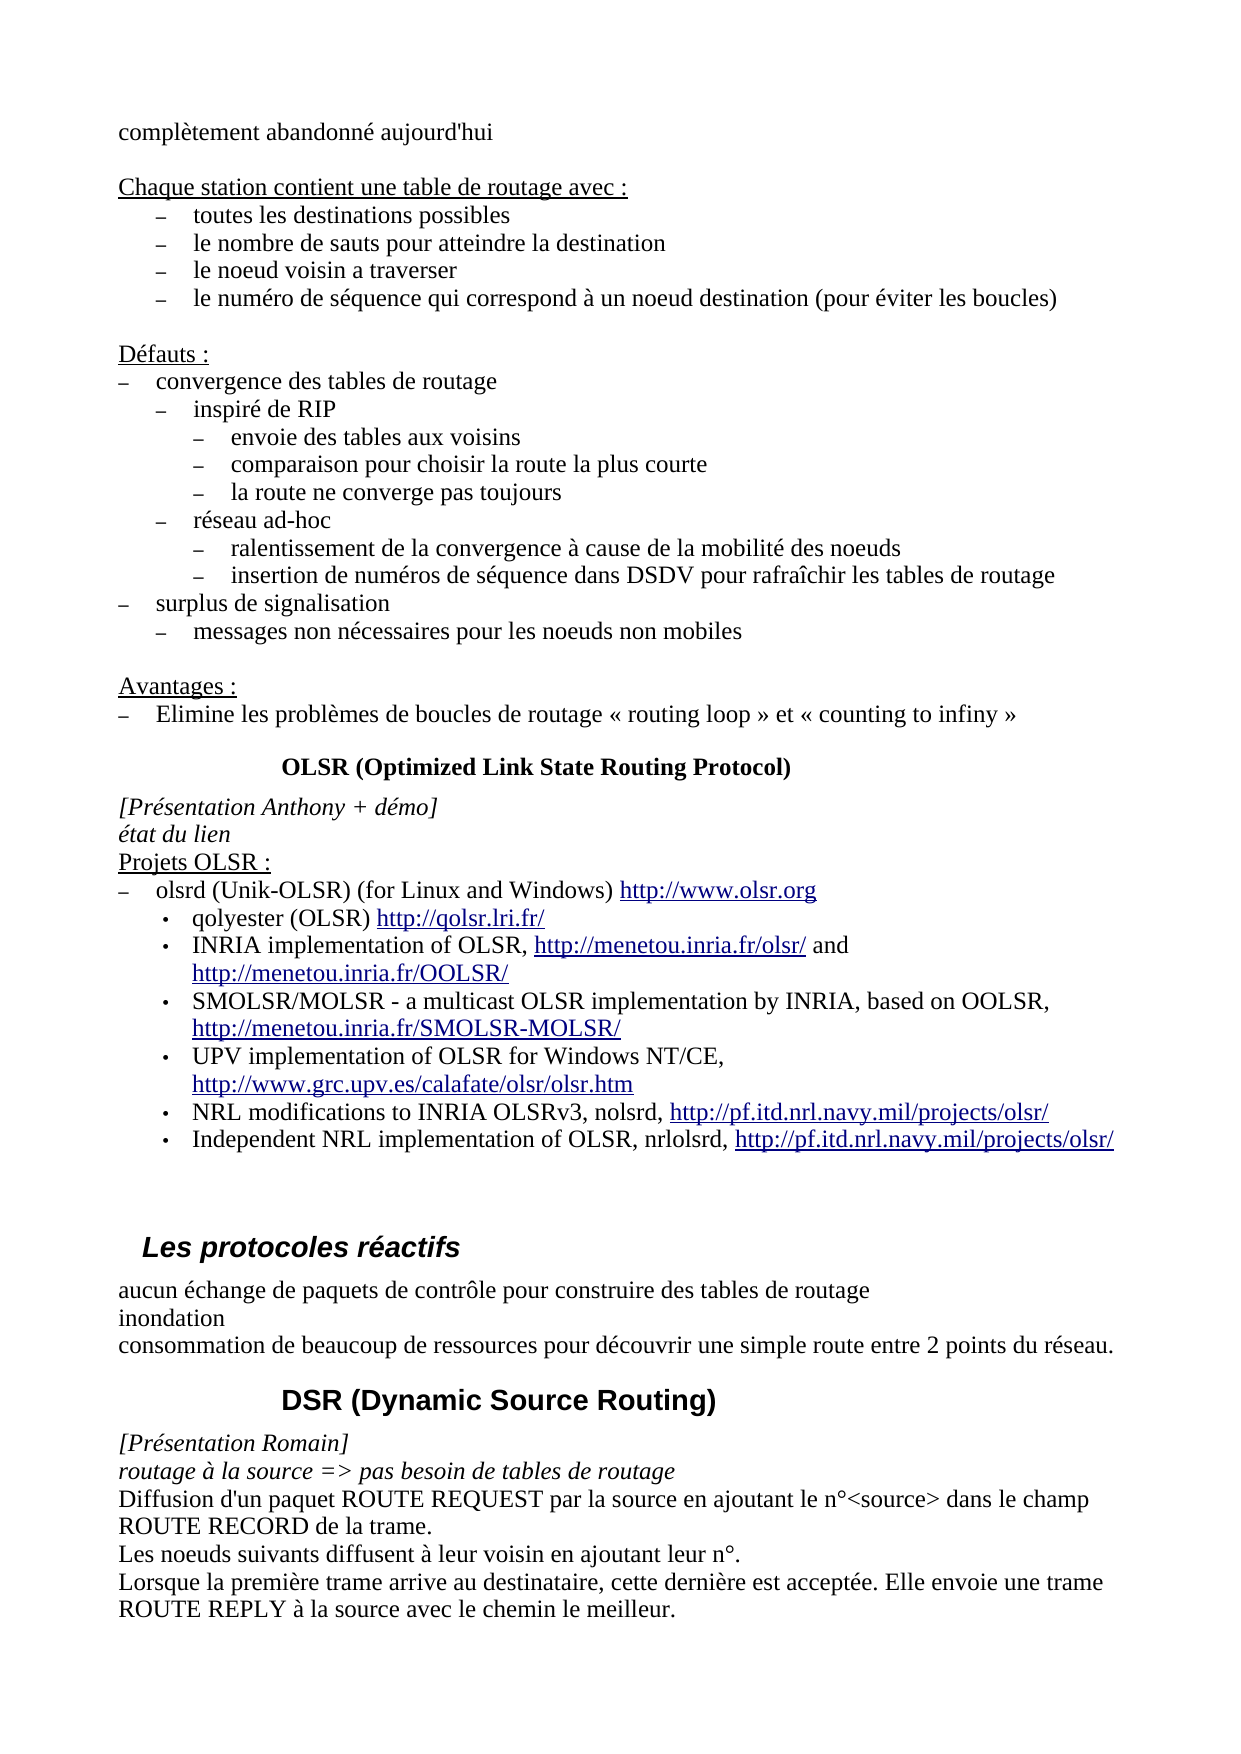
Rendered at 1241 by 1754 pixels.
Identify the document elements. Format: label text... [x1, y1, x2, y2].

list Elimine les problèmes de boucles de routage « routing loop » et « counting to infiny » [118, 700, 1122, 728]
list le numéro de séquence qui correspond à un noeud destination (pour éviter les boucles) [156, 284, 1122, 312]
list comparaison pour choisir la route la plus courte [193, 451, 1122, 478]
list olsrd (Unik-OLSR) (for Linux and Windows) http://www.olsr.org [118, 876, 1122, 904]
text [Présentation Romain] [118, 1429, 1122, 1457]
list surplus de signalisation [118, 589, 1122, 617]
text Lorsque la première trame arrive au destinataire, cette dernière est acceptée. Elle envoie une trame ROUTE REPLY à la source avec le chemin le meilleur. [118, 1568, 1122, 1623]
list le noeud voisin a traverser [156, 257, 1122, 284]
subtitle OLSR (Optimized Link State Routing Protocol) [243, 753, 1122, 780]
list UPV implementation of OLSR for Windows NT/CE, http://www.grc.upv.es/calafate/olsr/olsr.htm [162, 1042, 1122, 1098]
list réseau ad-hoc [156, 506, 1122, 534]
text état du lien [118, 821, 1122, 848]
text inondation [118, 1304, 1122, 1331]
list convergence des tables de routage [118, 367, 1122, 395]
text consommation de beaucoup de ressources pour découvrir une simple route entre 2 points du réseau. [118, 1331, 1122, 1359]
list inspiré de RIP [156, 395, 1122, 423]
text Avantages : [118, 672, 1122, 700]
list qolyester (OLSR) http://qolsr.lri.fr/ [162, 904, 1122, 931]
list INRIA implementation of OLSR, http://menetou.inria.fr/olsr/ and http://menetou.inria.fr/OOLSR/ [162, 931, 1122, 987]
text Projets OLSR : [118, 848, 1122, 876]
list SMOLSR/MOLSR - a multicast OLSR implementation by INRIA, based on OOLSR, http://menetou.inria.fr/SMOLSR-MOLSR/ [162, 987, 1122, 1042]
text complètement abandonné aujourd'hui [118, 118, 1122, 146]
text aucun échange de paquets de contrôle pour construire des tables de routage [118, 1276, 1122, 1304]
subtitle Les protocoles réactifs [142, 1231, 1122, 1264]
list NRL modifications to INRIA OLSRv3, nolsrd, http://pf.itd.nrl.navy.mil/projects/olsr/ [162, 1098, 1122, 1125]
list Independent NRL implementation of OLSR, nrlolsrd, http://pf.itd.nrl.navy.mil/projects/olsr/ [162, 1125, 1122, 1153]
list ralentissement de la convergence à cause de la mobilité des noeuds [193, 534, 1122, 561]
text Défauts : [118, 340, 1122, 367]
list toutes les destinations possibles [156, 201, 1122, 229]
subtitle DSR (Dynamic Source Routing) [243, 1384, 1122, 1417]
list messages non nécessaires pour les noeuds non mobiles [156, 617, 1122, 644]
list le nombre de sauts pour atteindre la destination [156, 229, 1122, 257]
list la route ne converge pas toujours [193, 478, 1122, 506]
text Les noeuds suivants diffusent à leur voisin en ajoutant leur n°. [118, 1540, 1122, 1568]
text Chaque station contient une table de routage avec : [118, 173, 1122, 201]
text [Présentation Anthony + démo] [118, 793, 1122, 821]
list insertion de numéros de séquence dans DSDV pour rafraîchir les tables de routage [193, 561, 1122, 589]
text routage à la source => pas besoin de tables de routage [118, 1457, 1122, 1485]
text Diffusion d'un paquet ROUTE REQUEST par la source en ajoutant le n°<source> dans le champ ROUTE RECORD de la trame. [118, 1485, 1122, 1540]
list envoie des tables aux voisins [193, 423, 1122, 451]
